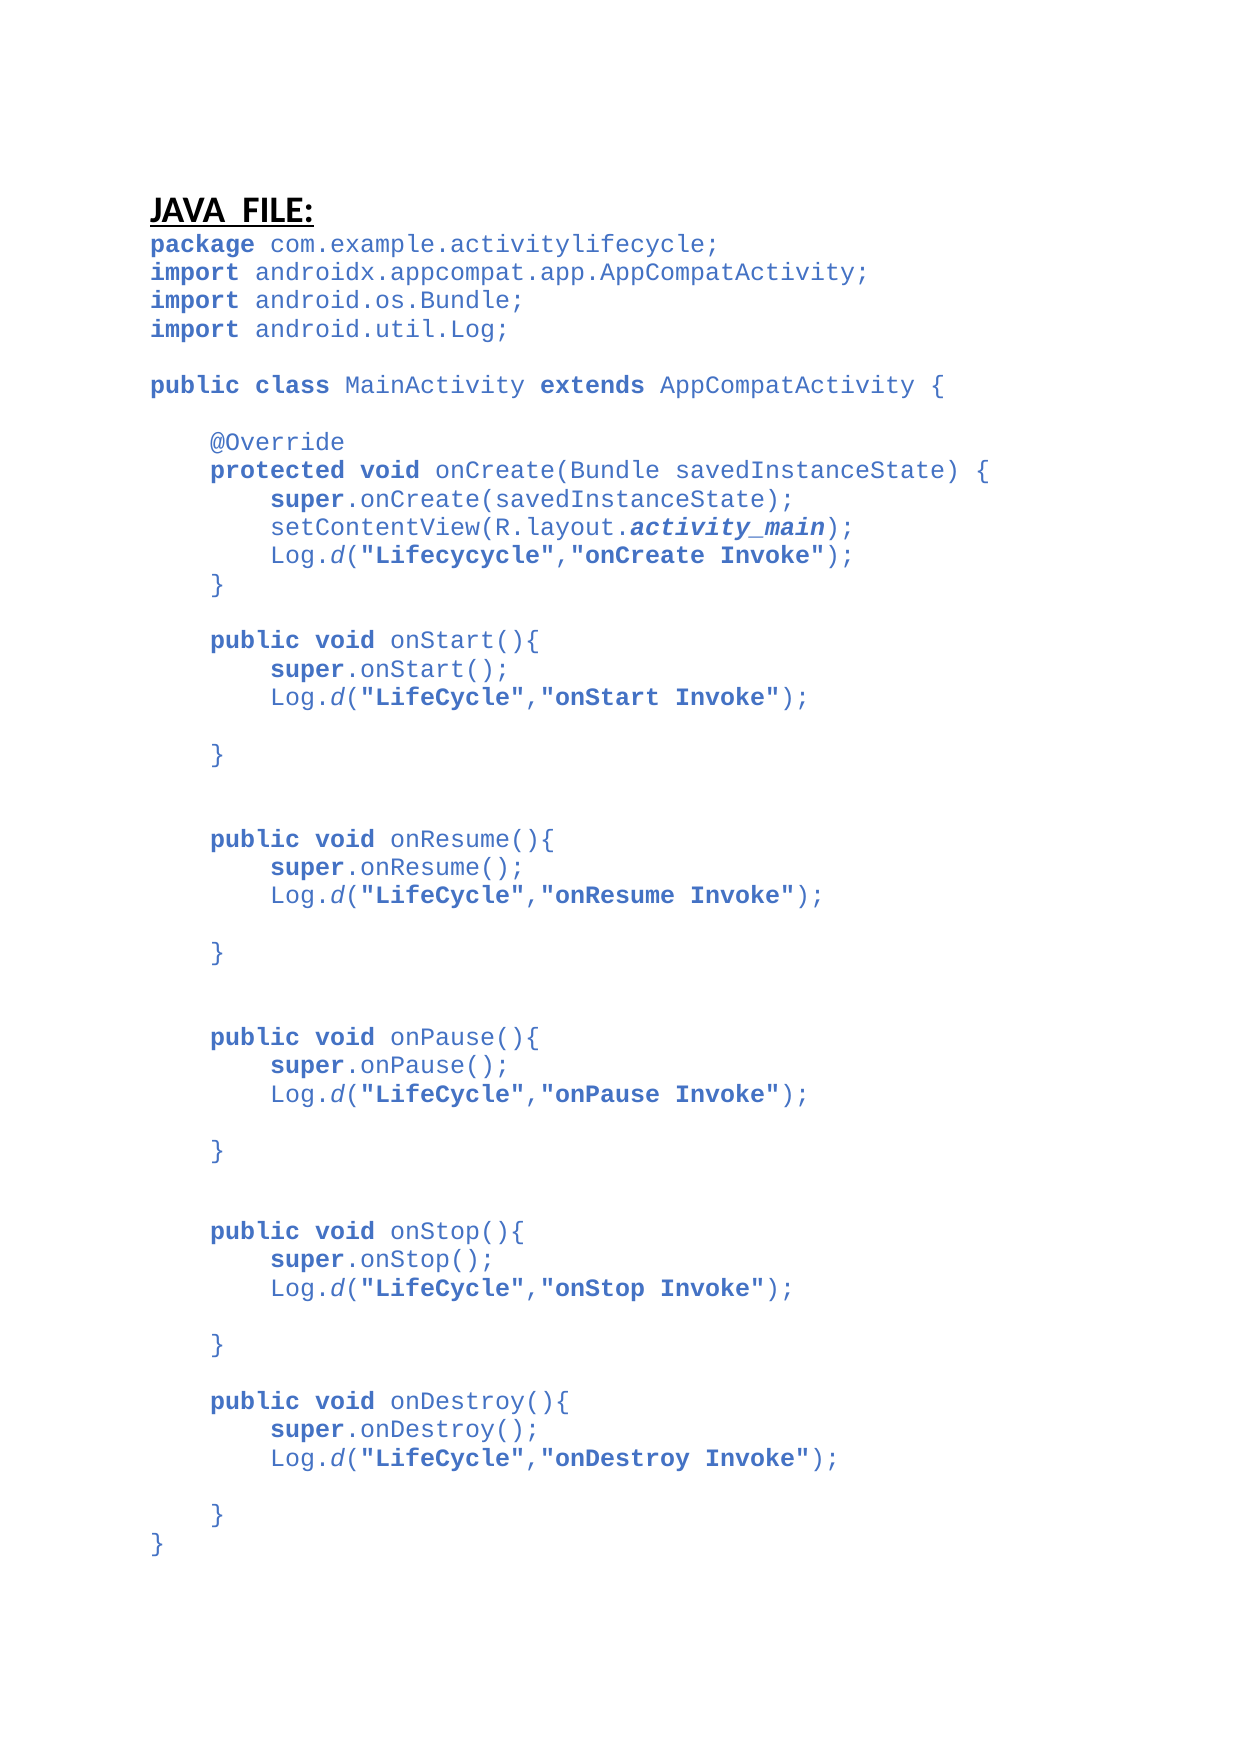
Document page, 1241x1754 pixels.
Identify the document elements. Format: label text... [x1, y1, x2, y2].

text public void onStop(){ super.onStop(); Log.d("LifeCycle","onStop Invoke"); } public void onDestroy(){ super.onDestroy(); Log.d("LifeCycle","onDestroy Invoke"); } } [150, 1218, 1090, 1558]
text package com.example.activitylifecycle; import androidx.appcompat.app.AppCompatActivity; import android.os.Bundle; import android.util.Log; public class MainActivity extends AppCompatActivity { @Override protected void onCreate(Bundle savedInstanceState) { super.onCreate(savedInstanceState); setContentView(R.layout.activity_main); Log.d("Lifecycycle","onCreate Invoke"); } public void onStart(){ super.onStart(); Log.d("LifeCycle","onStart Invoke"); } public void onResume(){ super.onResume(); Log.d("LifeCycle","onResume Invoke"); } public void onPause(){ super.onPause(); Log.d("LifeCycle","onPause Invoke"); } [150, 231, 1090, 1218]
text JAVA FILE: [150, 186, 1090, 231]
